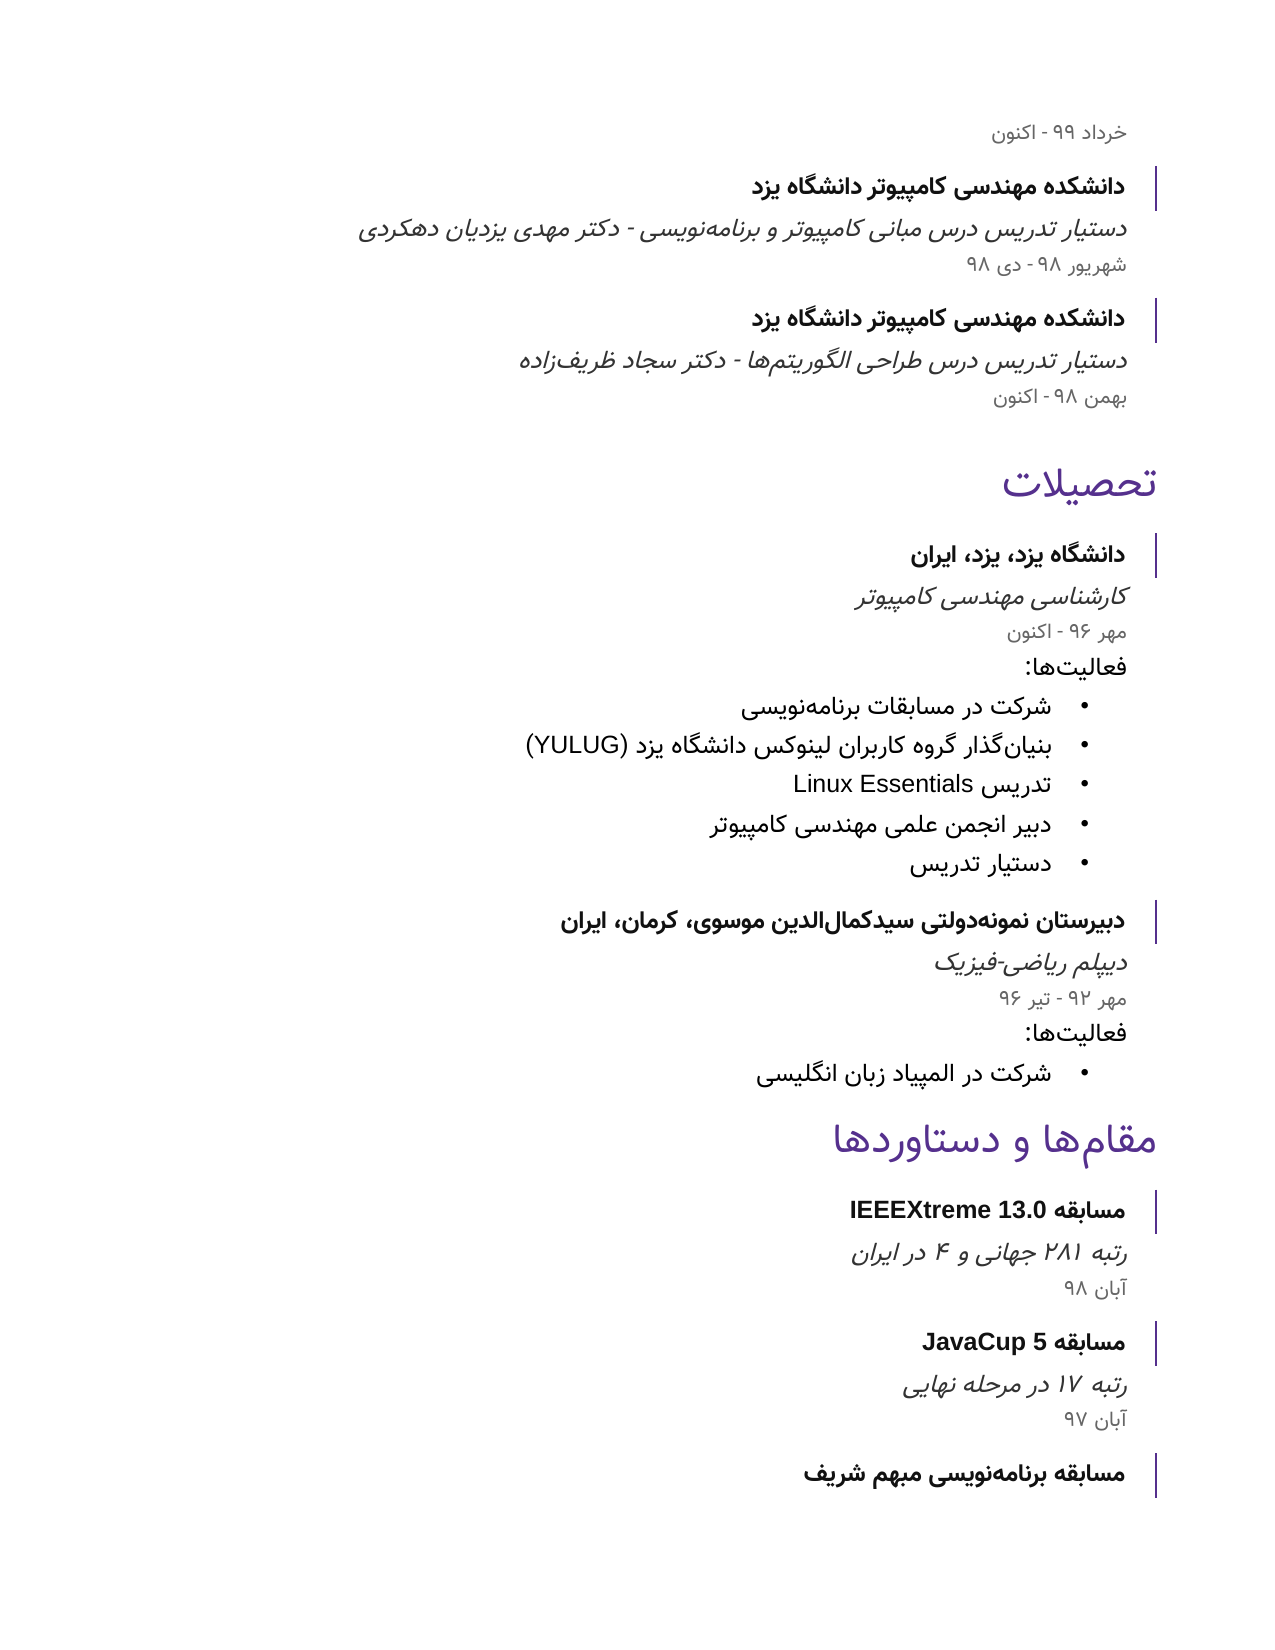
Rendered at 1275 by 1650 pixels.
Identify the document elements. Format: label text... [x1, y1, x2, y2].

text مسابقه IEEEXtreme 13.0 [118, 1189, 1156, 1234]
text دانشکده مهندسی کامپیوتر دانشگاه یزد [118, 297, 1156, 343]
text دانشگاه یزد، یزد، ایران [118, 533, 1155, 578]
list تدریس Linux Essentials [118, 767, 1089, 806]
list بنیان‌گذار گروه کاربران لینوکس دانشگاه یزد (YULUG) [118, 728, 1089, 767]
text دبیرستان نمونه‌دولتی سیدکمال‌الدین موسوی، کرمان، ایران [118, 899, 1156, 944]
text شهریور ۹۸ - دی ۹۸ [118, 250, 1127, 282]
text دستیار تدریس درس طراحی الگوریتم‌ها - دکتر سجاد ظریف‌زاده [118, 343, 1127, 382]
text رتبه ۱۷ در مرحله نهایی [118, 1366, 1127, 1405]
text مسابقه برنامه‌نویسی مبهم شریف [118, 1453, 1155, 1498]
text رتبه ۲۸۱ جهانی و ۴ در ایران [118, 1234, 1127, 1274]
list دبیر انجمن علمی مهندسی کامپیوتر [118, 806, 1089, 845]
list دستیار تدریس [118, 845, 1089, 884]
text بهمن ۹۸ - اکنون [118, 382, 1127, 414]
text فعالیت‌ها: [118, 650, 1127, 689]
text خرداد ۹۹ - اکنون [118, 118, 1127, 151]
text آبان ۹۷ [118, 1405, 1127, 1438]
text دیپلم ریاضی-فیزیک [118, 944, 1127, 984]
text مهر ۹۶ - اکنون [118, 617, 1127, 650]
text فعالیت‌ها: [118, 1016, 1127, 1055]
text دستیار تدریس درس مبانی کامپیوتر و برنامه‌نویسی - دکتر مهدی یزدیان دهکردی [118, 211, 1127, 250]
text کارشناسی مهندسی کامپیوتر [118, 578, 1127, 617]
list شرکت در مسابقات برنامه‌نویسی [118, 689, 1089, 728]
text مسابقه JavaCup 5 [118, 1321, 1155, 1366]
text مهر ۹۲ - تیر ۹۶ [118, 984, 1127, 1016]
text آبان ۹۸ [118, 1274, 1127, 1306]
title تحصیلات [118, 453, 1157, 518]
list شرکت در المپیاد زبان انگلیسی [118, 1055, 1089, 1094]
text دانشکده مهندسی کامپیوتر دانشگاه یزد [118, 166, 1155, 211]
title مقام‌ها و دستاوردها [118, 1109, 1157, 1174]
